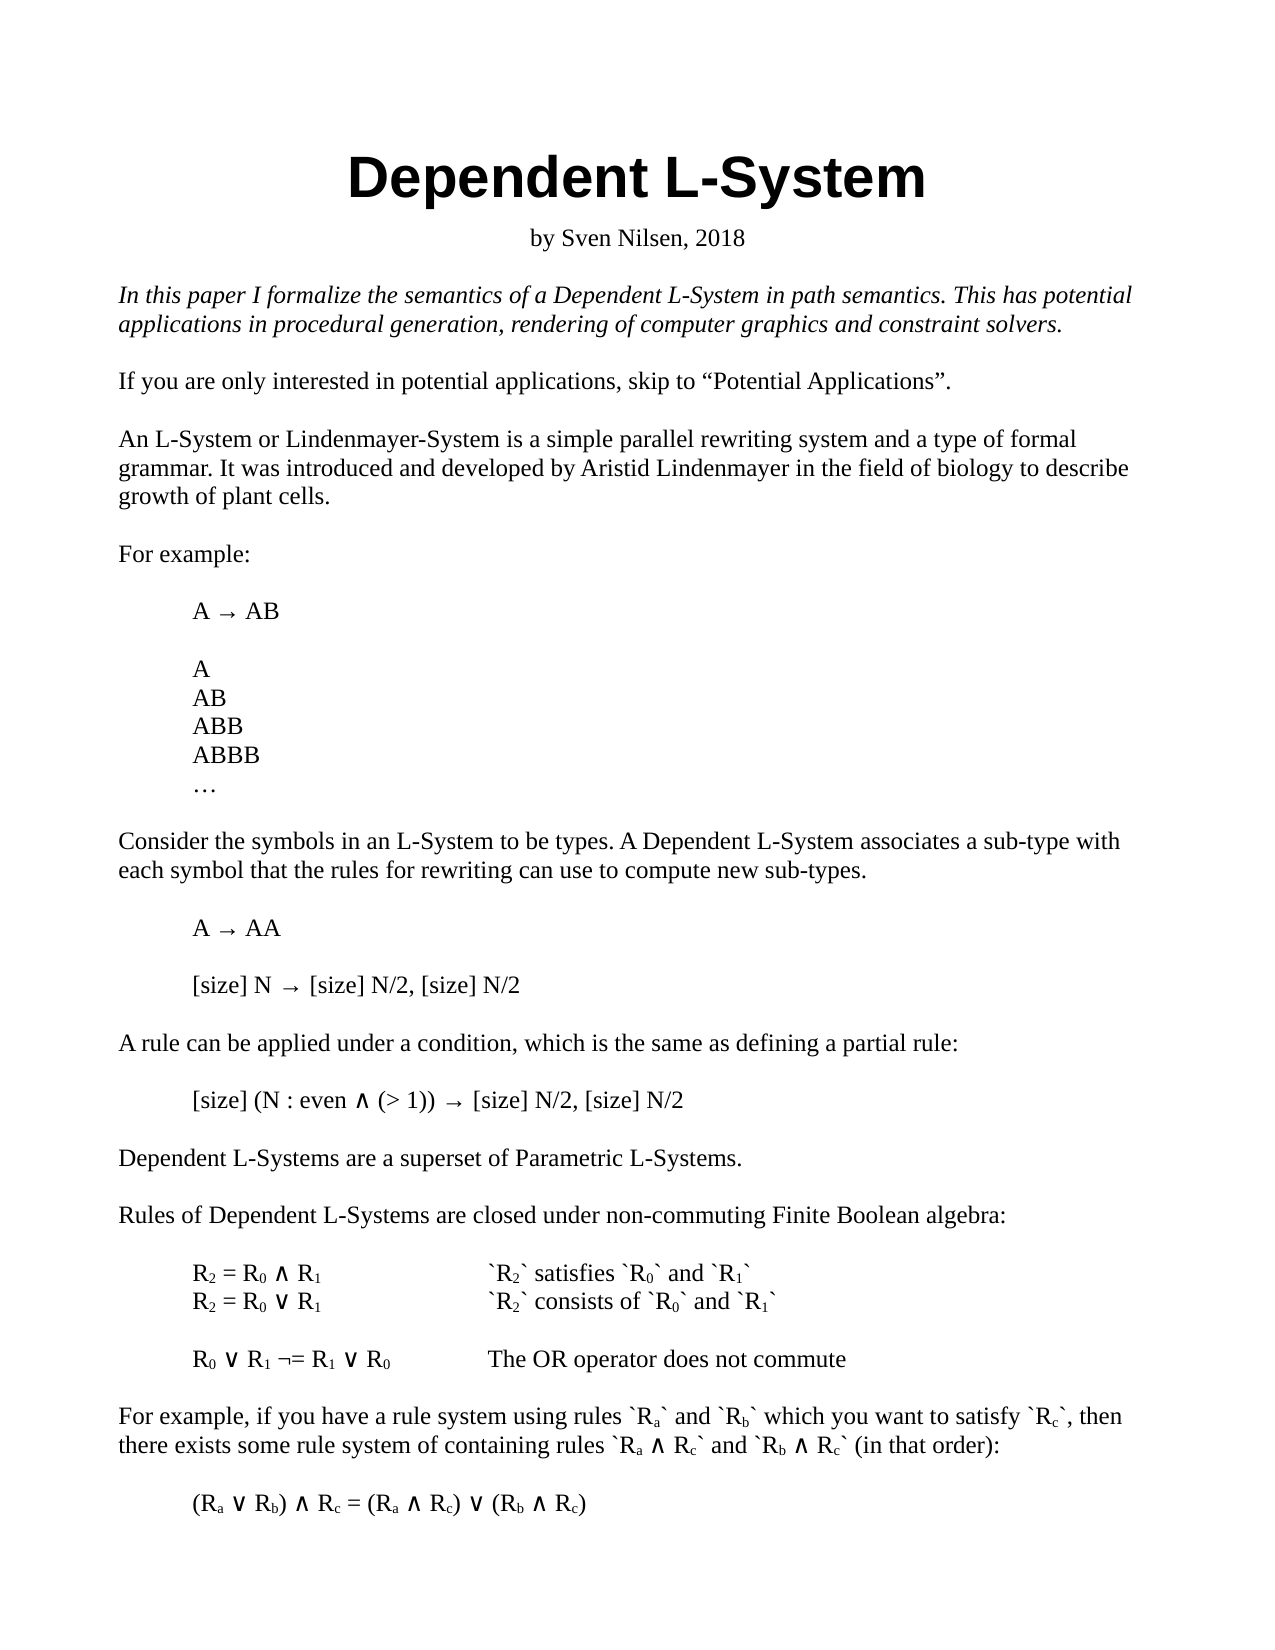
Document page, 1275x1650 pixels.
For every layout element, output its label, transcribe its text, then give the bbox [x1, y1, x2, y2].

text For example: [118, 539, 1157, 568]
text AB [118, 683, 1157, 711]
text Consider the symbols in an L-System to be types. A Dependent L-System associates a sub-type with each symbol that the rules for rewriting can use to compute new sub-types. [118, 826, 1157, 884]
title Dependent L-System [118, 143, 1157, 210]
text In this paper I formalize the semantics of a Dependent L-System in path semantics. This has potential applications in procedural generation, rendering of computer graphics and constraint solvers. [118, 280, 1157, 338]
text … [118, 769, 1157, 798]
text ABB [118, 711, 1157, 740]
text R2 = R0 ∨ R1 `R2` consists of `R0` and `R1` [118, 1286, 1157, 1315]
text [size] (N : even ∧ (> 1)) → [size] N/2, [size] N/2 [118, 1085, 1157, 1114]
text R2 = R0 ∧ R1 `R2` satisfies `R0` and `R1` [118, 1258, 1157, 1286]
text [size] N → [size] N/2, [size] N/2 [118, 970, 1157, 999]
text A [118, 654, 1157, 683]
text If you are only interested in potential applications, skip to “Potential Applications”. [118, 366, 1157, 395]
text A rule can be applied under a condition, which is the same as defining a partial rule: [118, 1028, 1157, 1056]
text An L-System or Lindenmayer-System is a simple parallel rewriting system and a type of formal grammar. It was introduced and developed by Aristid Lindenmayer in the field of biology to describe growth of plant cells. [118, 424, 1157, 510]
text by Sven Nilsen, 2018 [118, 223, 1157, 251]
text Dependent L-Systems are a superset of Parametric L-Systems. [118, 1143, 1157, 1171]
text ABBB [118, 740, 1157, 769]
text Rules of Dependent L-Systems are closed under non-commuting Finite Boolean algebra: [118, 1200, 1157, 1229]
text A → AB [118, 596, 1157, 625]
text (Ra ∨ Rb) ∧ Rc = (Ra ∧ Rc) ∨ (Rb ∧ Rc) [118, 1488, 1157, 1516]
text For example, if you have a rule system using rules `Ra` and `Rb` which you want to satisfy `Rc`, then there exists some rule system of containing rules `Ra ∧ Rc` and `Rb ∧ Rc` (in that order): [118, 1401, 1157, 1459]
text A → AA [118, 913, 1157, 941]
text R0 ∨ R1 ¬= R1 ∨ R0 The OR operator does not commute [118, 1344, 1157, 1373]
